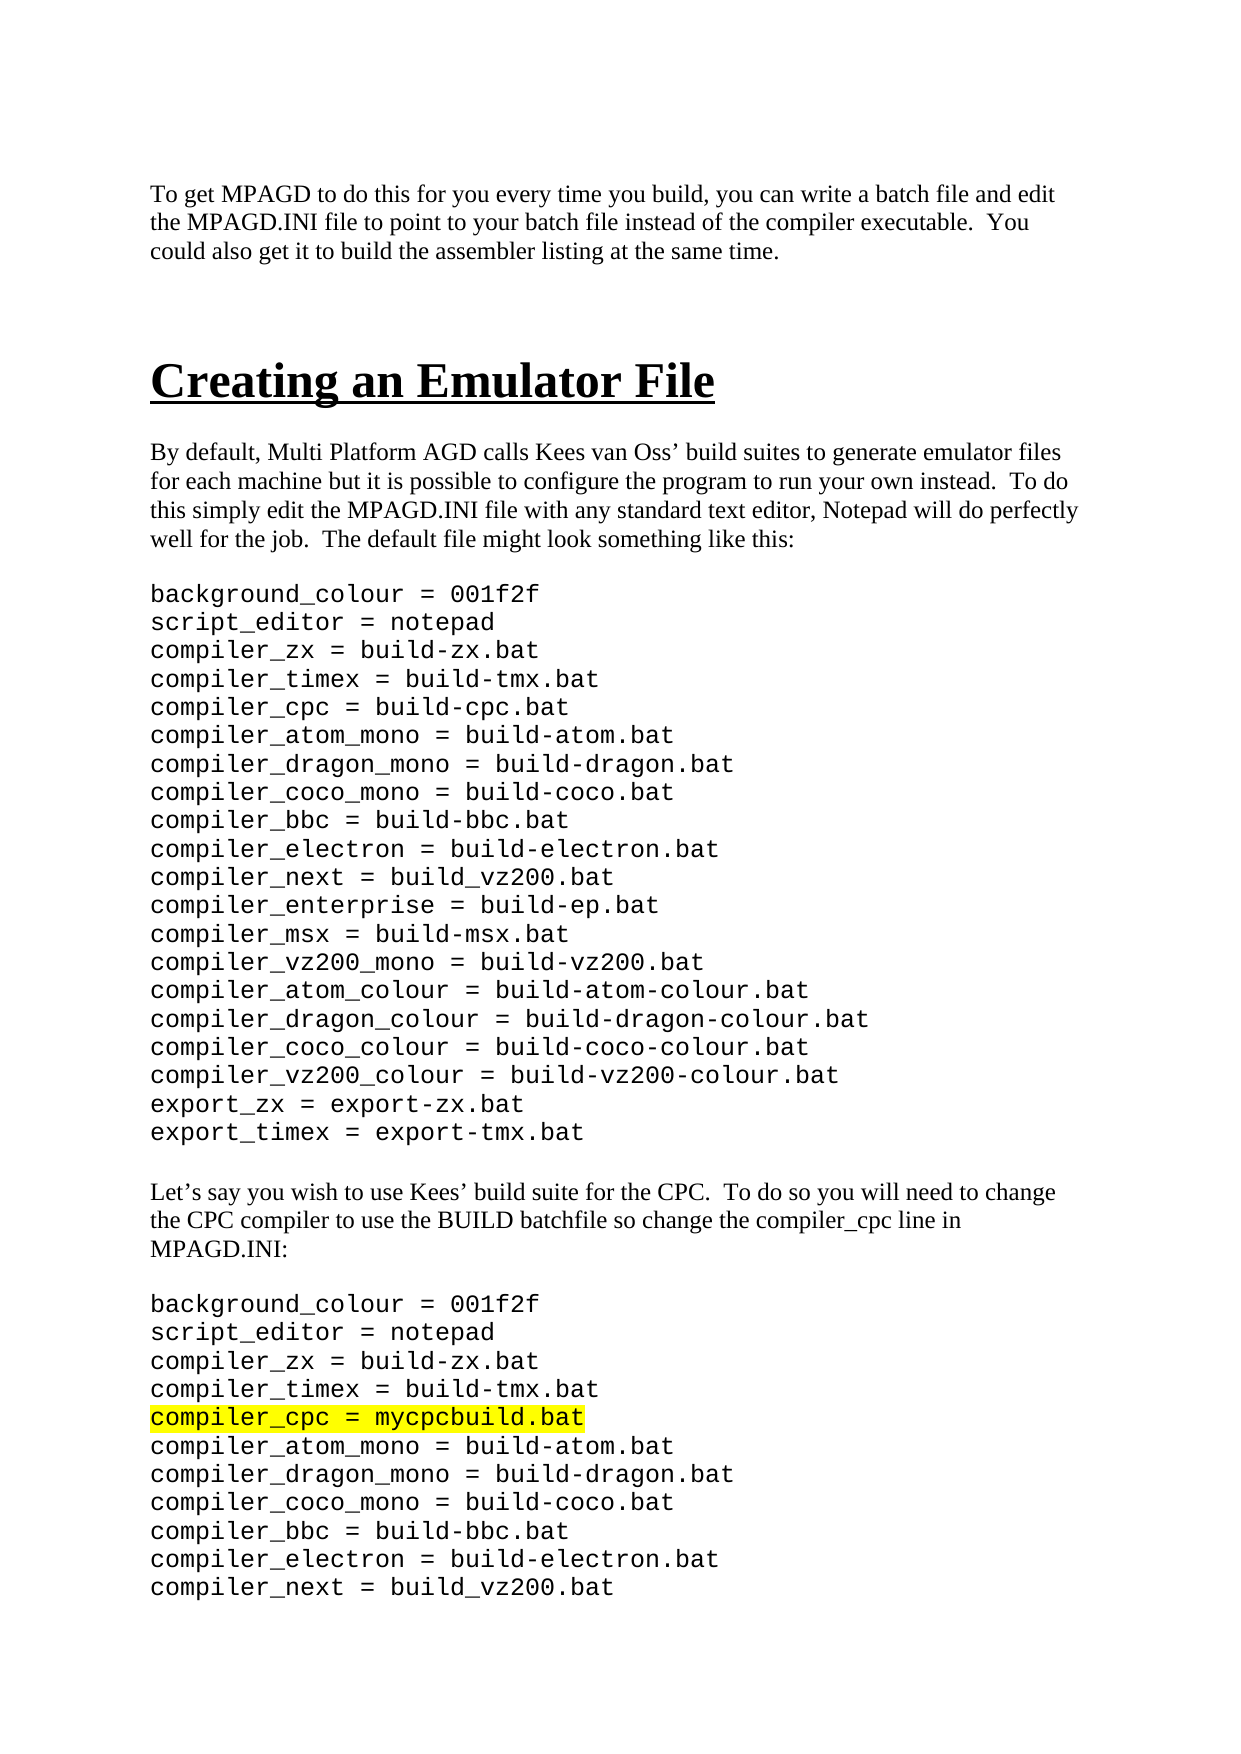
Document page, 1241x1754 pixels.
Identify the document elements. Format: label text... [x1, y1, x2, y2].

text compiler_timex = build-tmx.bat [150, 666, 1090, 694]
text To get MPAGD to do this for you every time you build, you can write a batch file and edit the MPAGD.INI file to point to your batch file instead of the compiler executable. You could also get it to build the assembler listing at the same time. [150, 179, 1090, 265]
text compiler_vz200_mono = build-vz200.bat [150, 949, 1090, 978]
text compiler_vz200_colour = build-vz200-colour.bat [150, 1063, 1090, 1091]
text compiler_zx = build-zx.bat [150, 1348, 1090, 1377]
text compiler_dragon_mono = build-dragon.bat [150, 1462, 1090, 1490]
text compiler_msx = build-msx.bat [150, 921, 1090, 949]
text By default, Multi Platform AGD calls Kees van Oss’ build suites to generate emulator files for each machine but it is possible to configure the program to run your own instead. To do this simply edit the MPAGD.INI file with any standard text editor, Notepad will do perfectly well for the job. The default file might look something like this: [150, 437, 1090, 552]
text background_colour = 001f2f [150, 1292, 1090, 1320]
text compiler_bbc = build-bbc.bat [150, 1518, 1090, 1547]
text compiler_electron = build-electron.bat [150, 1547, 1090, 1575]
text compiler_atom_colour = build-atom-colour.bat [150, 978, 1090, 1006]
text compiler_atom_mono = build-atom.bat [150, 1433, 1090, 1462]
text compiler_bbc = build-bbc.bat [150, 808, 1090, 836]
text compiler_coco_mono = build-coco.bat [150, 1490, 1090, 1518]
text compiler_enterprise = build-ep.bat [150, 893, 1090, 921]
text script_editor = notepad [150, 609, 1090, 638]
text Creating an Emulator File [150, 351, 1090, 409]
text compiler_cpc = mycpcbuild.bat [150, 1405, 1090, 1433]
text export_timex = export-tmx.bat [150, 1119, 1090, 1148]
text compiler_dragon_mono = build-dragon.bat [150, 751, 1090, 779]
text export_zx = export-zx.bat [150, 1091, 1090, 1119]
text compiler_dragon_colour = build-dragon-colour.bat [150, 1006, 1090, 1034]
text compiler_electron = build-electron.bat [150, 836, 1090, 864]
text compiler_coco_colour = build-coco-colour.bat [150, 1034, 1090, 1063]
text compiler_next = build_vz200.bat [150, 1575, 1090, 1603]
text compiler_atom_mono = build-atom.bat [150, 723, 1090, 751]
text compiler_coco_mono = build-coco.bat [150, 779, 1090, 808]
text compiler_zx = build-zx.bat [150, 638, 1090, 666]
text compiler_timex = build-tmx.bat [150, 1377, 1090, 1405]
text script_editor = notepad [150, 1320, 1090, 1348]
text compiler_cpc = build-cpc.bat [150, 694, 1090, 723]
text Let’s say you wish to use Kees’ build suite for the CPC. To do so you will need to change the CPC compiler to use the BUILD batchfile so change the compiler_cpc line in MPAGD.INI: [150, 1177, 1090, 1263]
text background_colour = 001f2f [150, 581, 1090, 609]
text compiler_next = build_vz200.bat [150, 864, 1090, 893]
